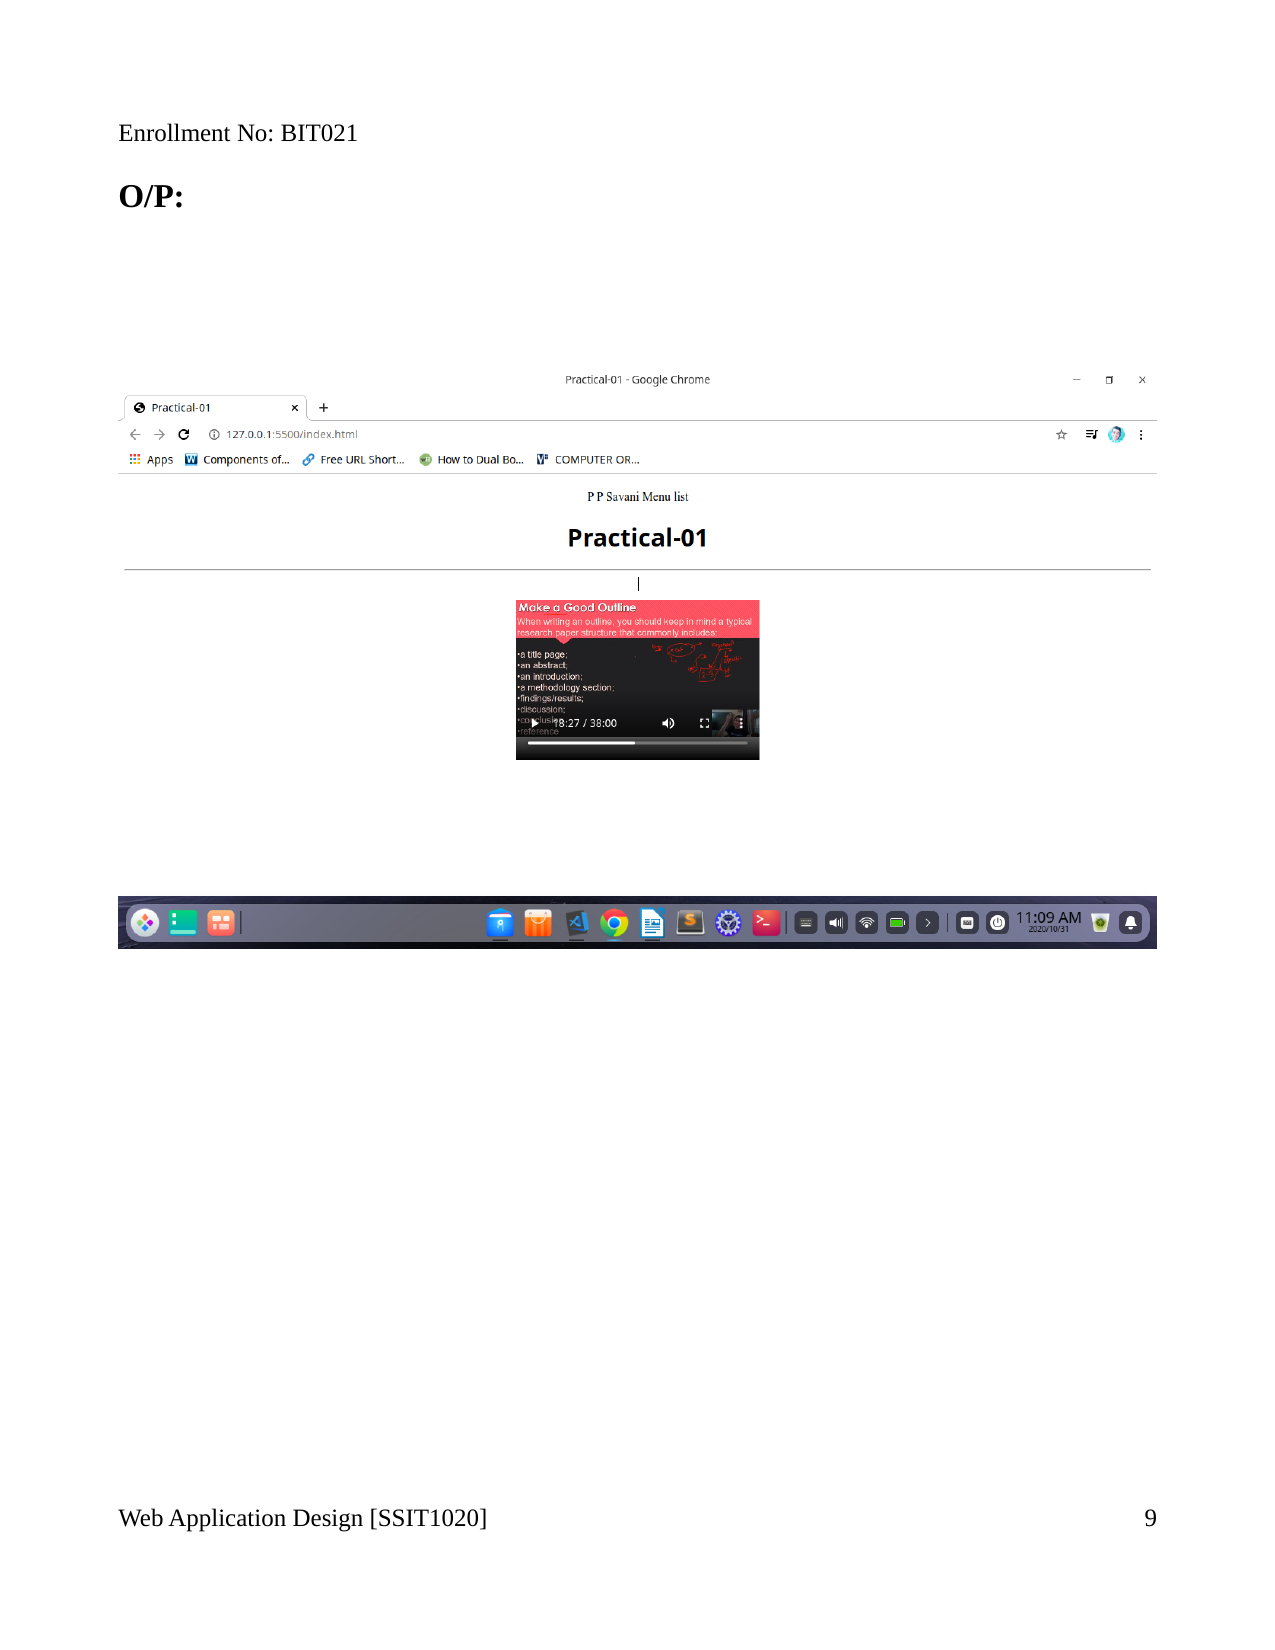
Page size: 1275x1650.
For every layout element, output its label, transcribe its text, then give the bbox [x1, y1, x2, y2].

text O/P: [118, 176, 1157, 215]
picture [118, 364, 1157, 949]
